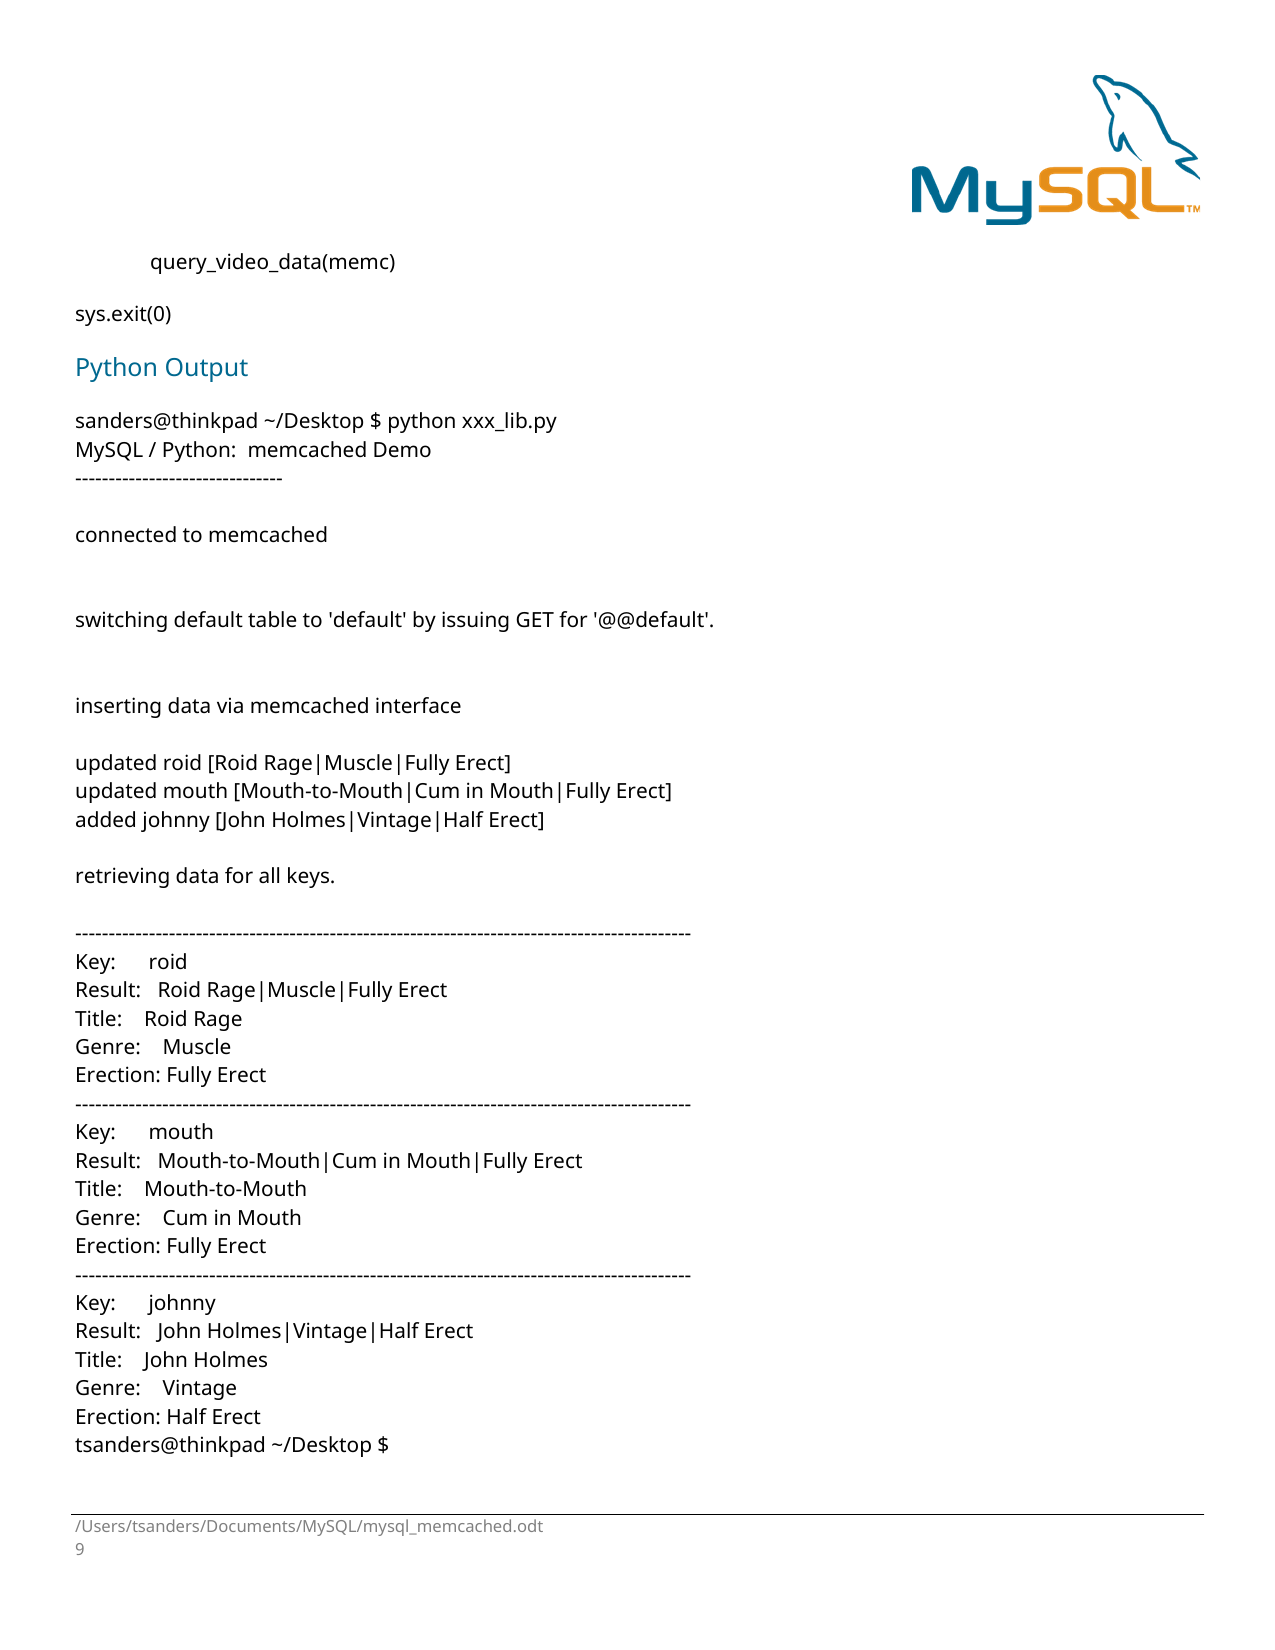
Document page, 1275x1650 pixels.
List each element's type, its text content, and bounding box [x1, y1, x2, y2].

text Python Output [75, 350, 1185, 384]
text sanders@thinkpad ~/Desktop $ python xxx_lib.py MySQL / Python: memcached Demo ------------------------------- connected to memcached switching default table to 'default' by issuing GET for '@@default'. inserting data via memcached interface updated roid [Roid Rage|Muscle|Fully Erect] updated mouth [Mouth-to-Mouth|Cum in Mouth|Fully Erect] added johnny [John Holmes|Vintage|Half Erect] retrieving data for all keys. -------------------------------------------------------------------------------------------- Key: roid Result: Roid Rage|Muscle|Fully Erect Title: Roid Rage Genre: Muscle Erection: Fully Erect -------------------------------------------------------------------------------------------- Key: mouth Result: Mouth-to-Mouth|Cum in Mouth|Fully Erect Title: Mouth-to-Mouth Genre: Cum in Mouth Erection: Fully Erect -------------------------------------------------------------------------------------------- Key: johnny Result: John Holmes|Vintage|Half Erect Title: John Holmes Genre: Vintage Erection: Half Erect tsanders@thinkpad ~/Desktop $ [75, 407, 1185, 1459]
text query_video_data(memc) [75, 247, 1185, 276]
picture [1108, 75, 1200, 176]
text sys.exit(0) [75, 299, 1185, 327]
picture [912, 75, 1200, 225]
